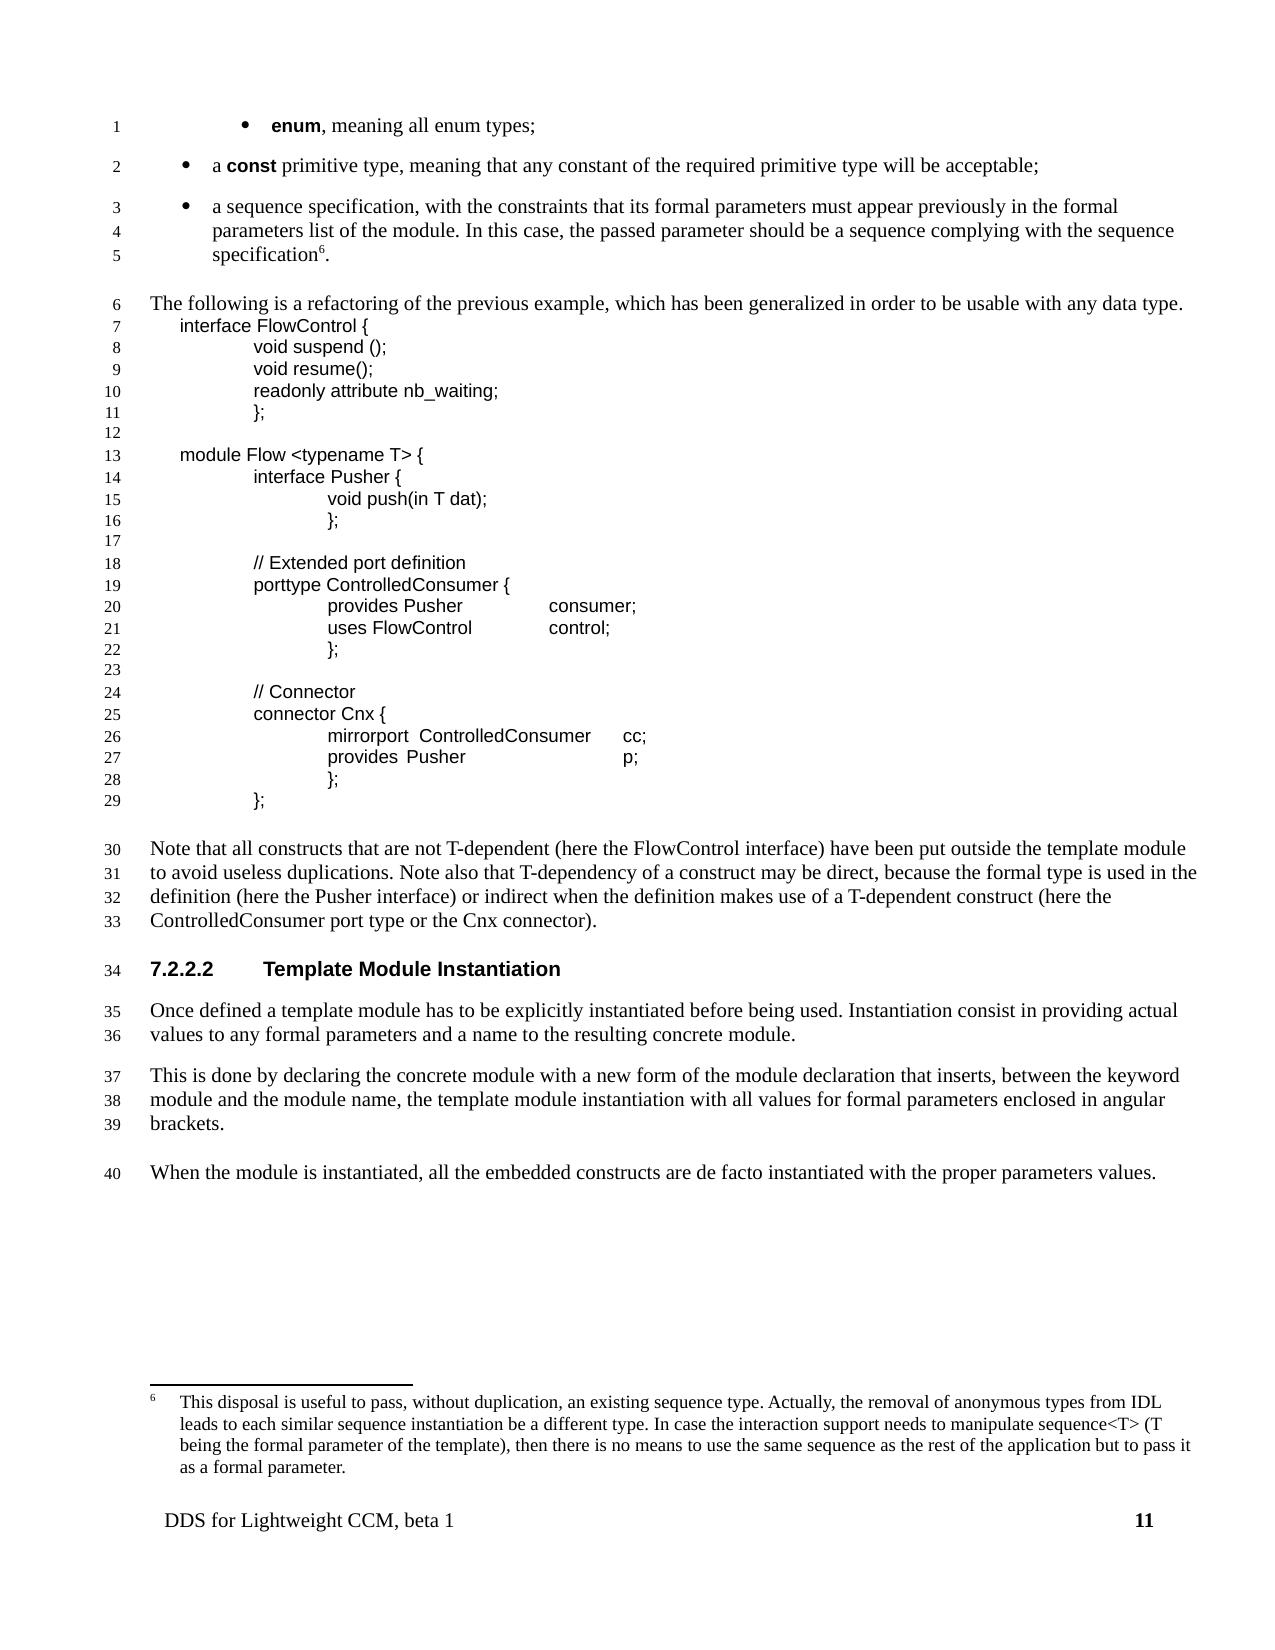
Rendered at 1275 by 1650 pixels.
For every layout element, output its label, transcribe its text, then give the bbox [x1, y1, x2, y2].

list a const primitive type, meaning that any constant of the required primitive type will be acceptable; [182, 153, 1200, 177]
text uses FlowControl control; [179, 617, 1200, 638]
text When the module is instantiated, all the embedded constructs are de facto instantiated with the proper parameters values. [150, 1160, 1200, 1184]
list This disposal is useful to pass, without duplication, an existing sequence type. Actually, the removal of anonymous types from IDL leads to each similar sequence instantiation be a different type. In case the interaction support needs to manipulate sequence<T> (T being the formal parameter of the template), then there is no means to use the same sequence as the rest of the application but to pass it as a formal parameter. [150, 1391, 1200, 1477]
text mirrorport ControlledConsumer cc; [179, 724, 1200, 746]
text module Flow <typename T> { [179, 444, 1200, 466]
text provides Pusher p; [179, 746, 1200, 768]
list a sequence specification, with the constraints that its formal parameters must appear previously in the formal parameters list of the module. In this case, the passed parameter should be a sequence complying with the sequence specification. [182, 194, 1200, 266]
text void resume(); [179, 358, 1200, 379]
list enum, meaning all enum types; [242, 112, 1200, 137]
text interface Pusher { [179, 466, 1200, 487]
text interface FlowControl { [179, 315, 1200, 336]
text void push(in T dat); [179, 487, 1200, 509]
text readonly attribute nb_waiting; [179, 379, 1200, 401]
text provides Pusher consumer; [179, 595, 1200, 617]
text The following is a refactoring of the previous example, which has been generalized in order to be usable with any data type. [150, 291, 1200, 315]
subtitle Template Module Instantiation [150, 957, 1200, 981]
text }; [179, 789, 1200, 811]
text // Extended port definition [179, 552, 1200, 573]
text }; [179, 768, 1200, 789]
text porttype ControlledConsumer { [179, 573, 1200, 595]
text void suspend (); [179, 336, 1200, 358]
text Note that all constructs that are not T-dependent (here the FlowControl interface) have been put outside the template module to avoid useless duplications. Note also that T-dependency of a construct may be direct, because the formal type is used in the definition (here the Pusher interface) or indirect when the definition makes use of a T-dependent construct (here the ControlledConsumer port type or the Cnx connector). [150, 836, 1200, 932]
text This is done by declaring the concrete module with a new form of the module declaration that inserts, between the keyword module and the module name, the template module instantiation with all values for formal parameters enclosed in angular brackets. [150, 1063, 1200, 1135]
text }; [179, 509, 1200, 530]
text }; [179, 401, 1200, 423]
text Once defined a template module has to be explicitly instantiated before being used. Instantiation consist in providing actual values to any formal parameters and a name to the resulting concrete module. [150, 998, 1200, 1046]
text }; [179, 638, 1200, 660]
text connector Cnx { [179, 703, 1200, 724]
text // Connector [179, 681, 1200, 703]
